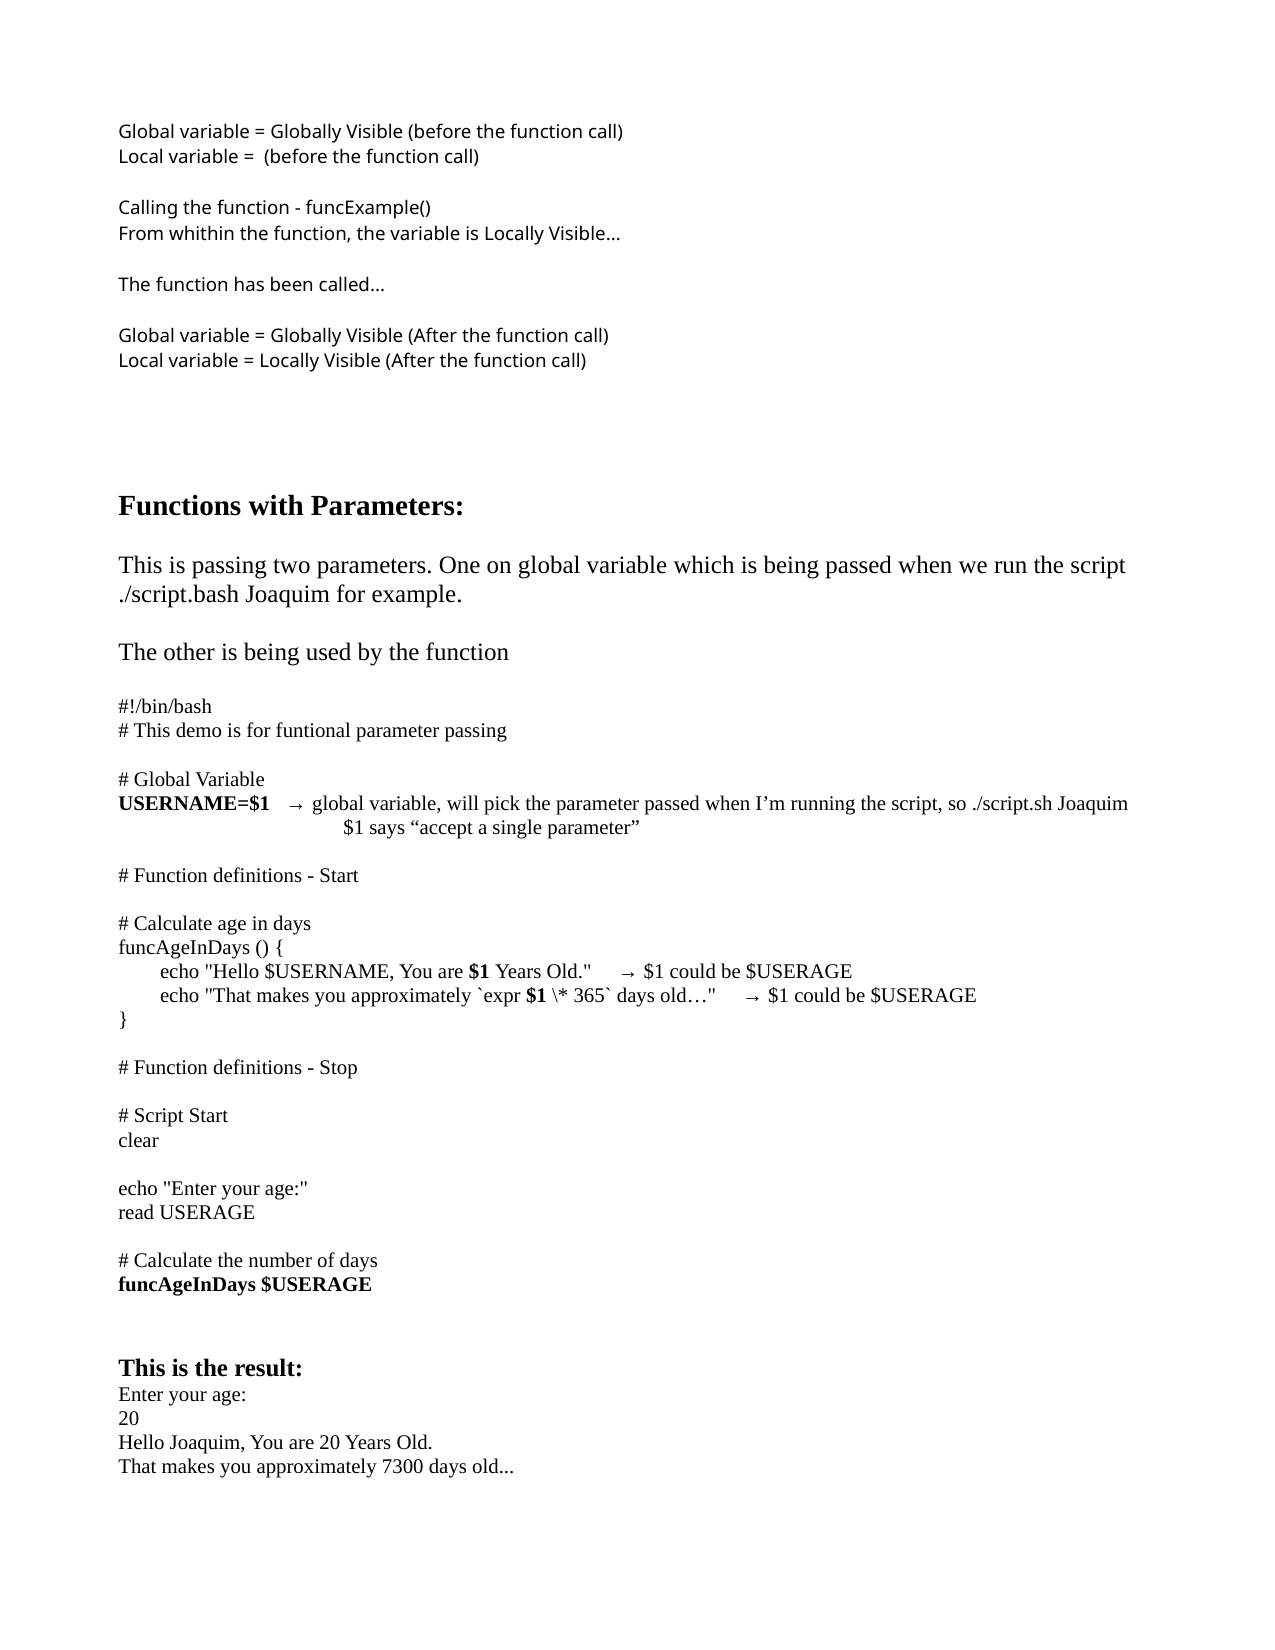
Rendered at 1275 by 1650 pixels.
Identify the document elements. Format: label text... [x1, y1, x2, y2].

text 20 [118, 1406, 1157, 1430]
text Local variable = (before the function call) [118, 144, 1157, 169]
text # Function definitions - Stop [118, 1055, 1157, 1079]
text funcAgeInDays $USERAGE [118, 1272, 1157, 1296]
text Global variable = Globally Visible (before the function call) [118, 118, 1157, 144]
text This is passing two parameters. One on global variable which is being passed when we run the script [118, 551, 1157, 579]
text # Function definitions - Start [118, 863, 1157, 887]
text echo "Hello $USERNAME, You are $1 Years Old." → $1 could be $USERAGE [118, 959, 1157, 983]
text # Calculate age in days [118, 911, 1157, 935]
text funcAgeInDays () { [118, 935, 1157, 959]
text Global variable = Globally Visible (After the function call) [118, 322, 1157, 348]
text ./script.bash Joaquim for example. [118, 579, 1157, 608]
text Calling the function - funcExample() [118, 195, 1157, 220]
text Enter your age: [118, 1382, 1157, 1406]
text That makes you approximately 7300 days old... [118, 1454, 1157, 1478]
text } [118, 1007, 1157, 1031]
text # Calculate the number of days [118, 1248, 1157, 1272]
text Functions with Parameters: [118, 488, 1157, 522]
text Hello Joaquim, You are 20 Years Old. [118, 1430, 1157, 1454]
text #!/bin/bash [118, 694, 1157, 718]
text This is the result: [118, 1353, 1157, 1382]
text Local variable = Locally Visible (After the function call) [118, 348, 1157, 373]
text $1 says “accept a single parameter” [118, 815, 1157, 839]
text # This demo is for funtional parameter passing [118, 718, 1157, 742]
text echo "Enter your age:" [118, 1176, 1157, 1200]
text # Global Variable [118, 767, 1157, 791]
text echo "That makes you approximately `expr $1 \* 365` days old…" → $1 could be $USERAGE [118, 983, 1157, 1007]
text The other is being used by the function [118, 637, 1157, 666]
text read USERAGE [118, 1200, 1157, 1224]
text The function has been called... [118, 271, 1157, 297]
text From whithin the function, the variable is Locally Visible... [118, 220, 1157, 246]
text USERNAME=$1 → global variable, will pick the parameter passed when I’m running the script, so ./script.sh Joaquim [118, 791, 1157, 815]
text clear [118, 1127, 1157, 1152]
text # Script Start [118, 1103, 1157, 1127]
